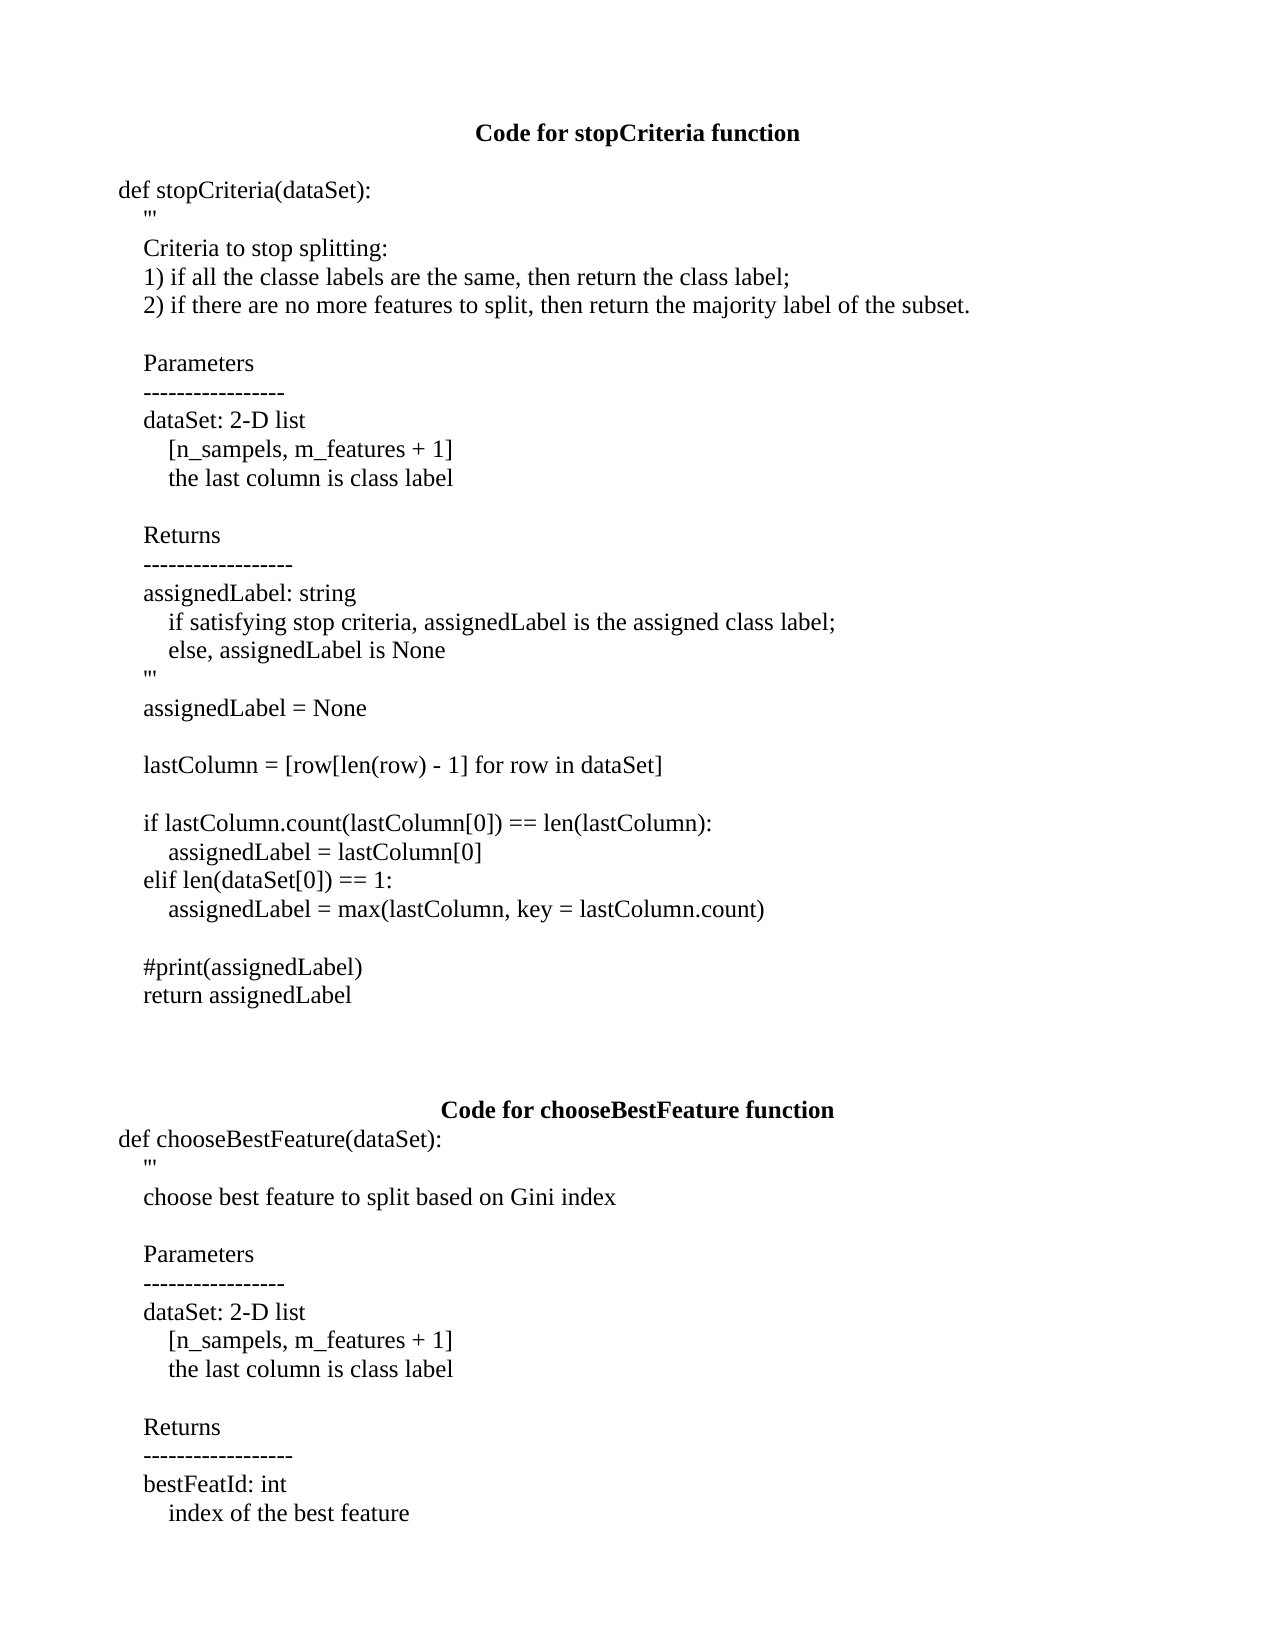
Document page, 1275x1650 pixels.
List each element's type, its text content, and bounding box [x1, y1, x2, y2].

text ''' [118, 1153, 1157, 1182]
text [n_sampels, m_features + 1] [118, 434, 1157, 463]
text ------------------ [118, 549, 1157, 578]
text Code for chooseBestFeature function [118, 1096, 1157, 1124]
text ----------------- [118, 1268, 1157, 1297]
text dataSet: 2-D list [118, 1297, 1157, 1326]
text assignedLabel = max(lastColumn, key = lastColumn.count) [118, 894, 1157, 923]
text Parameters [118, 348, 1157, 377]
text index of the best feature [118, 1498, 1157, 1527]
text def chooseBestFeature(dataSet): [118, 1124, 1157, 1153]
text Criteria to stop splitting: [118, 233, 1157, 262]
text the last column is class label [118, 1354, 1157, 1383]
text lastColumn = [row[len(row) - 1] for row in dataSet] [118, 751, 1157, 779]
text if lastColumn.count(lastColumn[0]) == len(lastColumn): [118, 808, 1157, 837]
text 2) if there are no more features to split, then return the majority label of the subset. [118, 291, 1157, 319]
text 1) if all the classe labels are the same, then return the class label; [118, 262, 1157, 291]
text choose best feature to split based on Gini index [118, 1182, 1157, 1211]
text Code for stopCriteria function [118, 118, 1157, 147]
text ------------------ [118, 1441, 1157, 1469]
text elif len(dataSet[0]) == 1: [118, 866, 1157, 894]
text dataSet: 2-D list [118, 406, 1157, 434]
text assignedLabel = None [118, 693, 1157, 722]
text [n_sampels, m_features + 1] [118, 1326, 1157, 1354]
text the last column is class label [118, 463, 1157, 492]
text ----------------- [118, 377, 1157, 406]
text ''' [118, 204, 1157, 233]
text else, assignedLabel is None [118, 636, 1157, 664]
text Returns [118, 1412, 1157, 1441]
text if satisfying stop criteria, assignedLabel is the assigned class label; [118, 607, 1157, 636]
text Parameters [118, 1239, 1157, 1268]
text def stopCriteria(dataSet): [118, 176, 1157, 204]
text Returns [118, 521, 1157, 549]
text assignedLabel: string [118, 578, 1157, 607]
text ''' [118, 664, 1157, 693]
text assignedLabel = lastColumn[0] [118, 837, 1157, 866]
text return assignedLabel [118, 981, 1157, 1009]
text #print(assignedLabel) [118, 952, 1157, 981]
text bestFeatId: int [118, 1469, 1157, 1498]
